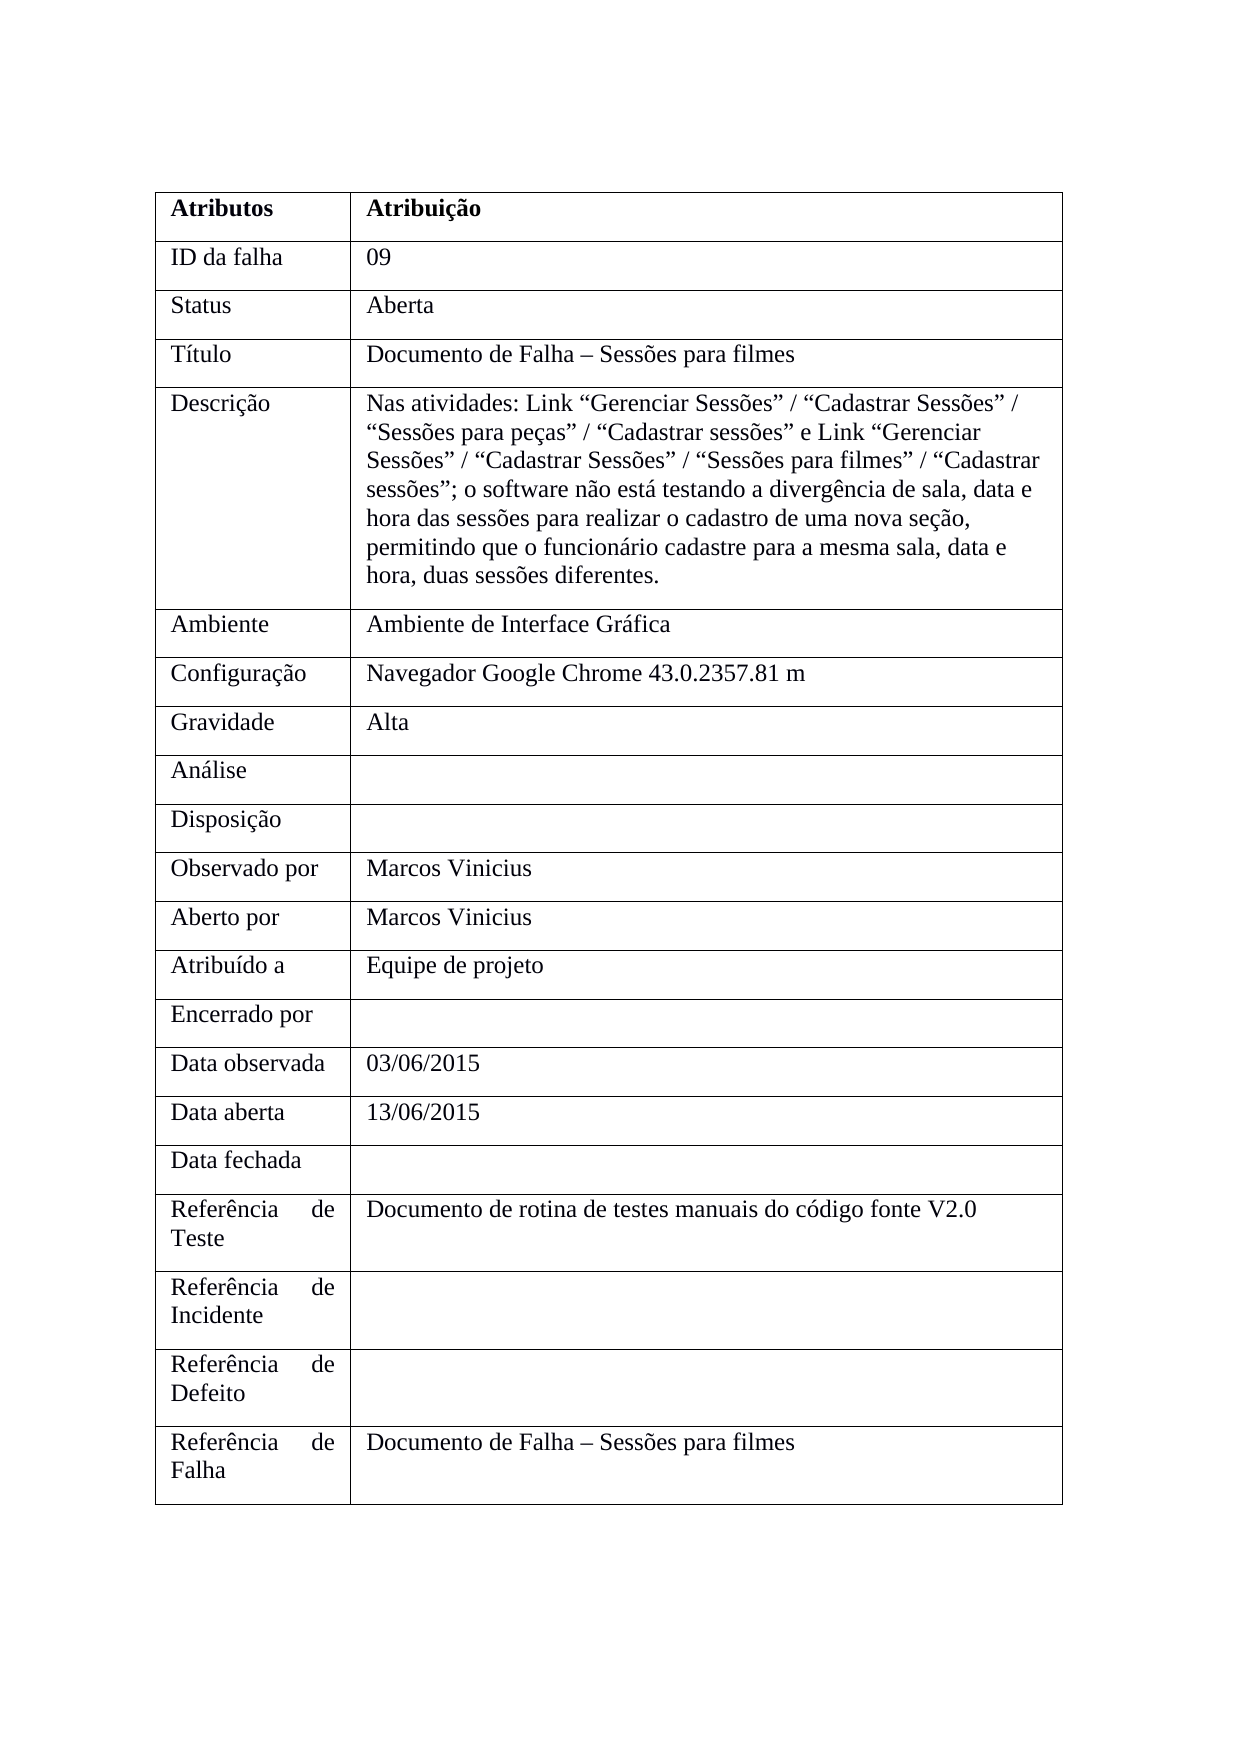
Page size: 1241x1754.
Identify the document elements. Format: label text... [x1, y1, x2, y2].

table_cell Data aberta [156, 1097, 350, 1145]
table_cell Data observada [156, 1048, 350, 1096]
table_cell Encerrado por [156, 1000, 350, 1047]
table_cell Navegador Google Chrome 43.0.2357.81 m [351, 658, 1062, 706]
table_cell Observado por [156, 853, 350, 901]
table_cell ID da falha [156, 242, 350, 290]
table_cell [351, 1000, 1062, 1047]
table_cell Aberto por [156, 902, 350, 950]
table_cell Documento de Falha – Sessões para filmes [351, 1427, 1062, 1503]
table_cell Ambiente de Interface Gráfica [351, 610, 1062, 657]
table_cell Aberta [351, 291, 1062, 338]
table_cell Disposição [156, 805, 350, 852]
table_cell Gravidade [156, 707, 350, 755]
table_cell Marcos Vinicius [351, 902, 1062, 950]
table_cell Atribuído a [156, 951, 350, 998]
table_cell [351, 1272, 1062, 1348]
table_cell Documento de rotina de testes manuais do código fonte V2.0 [351, 1195, 1062, 1271]
table_cell Nas atividades: Link “Gerenciar Sessões” / “Cadastrar Sessões” / “Sessões para peças” / “Cadastrar sessões” e Link “Gerenciar Sessões” / “Cadastrar Sessões” / “Sessões para filmes” / “Cadastrar sessões”; o software não está testando a divergência de sala, data e hora das sessões para realizar o cadastro de uma nova seção, permitindo que o funcionário cadastre para a mesma sala, data e hora, duas sessões diferentes. [351, 388, 1062, 608]
table_cell Referência de Defeito [156, 1350, 350, 1426]
table_cell Referência de Incidente [156, 1272, 350, 1348]
table_cell [351, 1350, 1062, 1426]
table_cell 09 [351, 242, 1062, 290]
table_header Atributos [156, 193, 350, 241]
table_cell Ambiente [156, 610, 350, 657]
table_cell Marcos Vinicius [351, 853, 1062, 901]
table_cell Configuração [156, 658, 350, 706]
table_cell Alta [351, 707, 1062, 755]
table_cell Status [156, 291, 350, 338]
table_cell Referência de Teste [156, 1195, 350, 1271]
table_cell Referência de Falha [156, 1427, 350, 1503]
table_cell Título [156, 340, 350, 387]
table_cell [351, 805, 1062, 852]
table_cell Análise [156, 756, 350, 803]
table_cell Data fechada [156, 1146, 350, 1193]
table_cell [351, 756, 1062, 803]
table_cell Descrição [156, 388, 350, 608]
table_header Atribuição [351, 193, 1062, 241]
table_cell 13/06/2015 [351, 1097, 1062, 1145]
table_cell [351, 1146, 1062, 1193]
table_cell Documento de Falha – Sessões para filmes [351, 340, 1062, 387]
table_cell 03/06/2015 [351, 1048, 1062, 1096]
table_cell Equipe de projeto [351, 951, 1062, 998]
